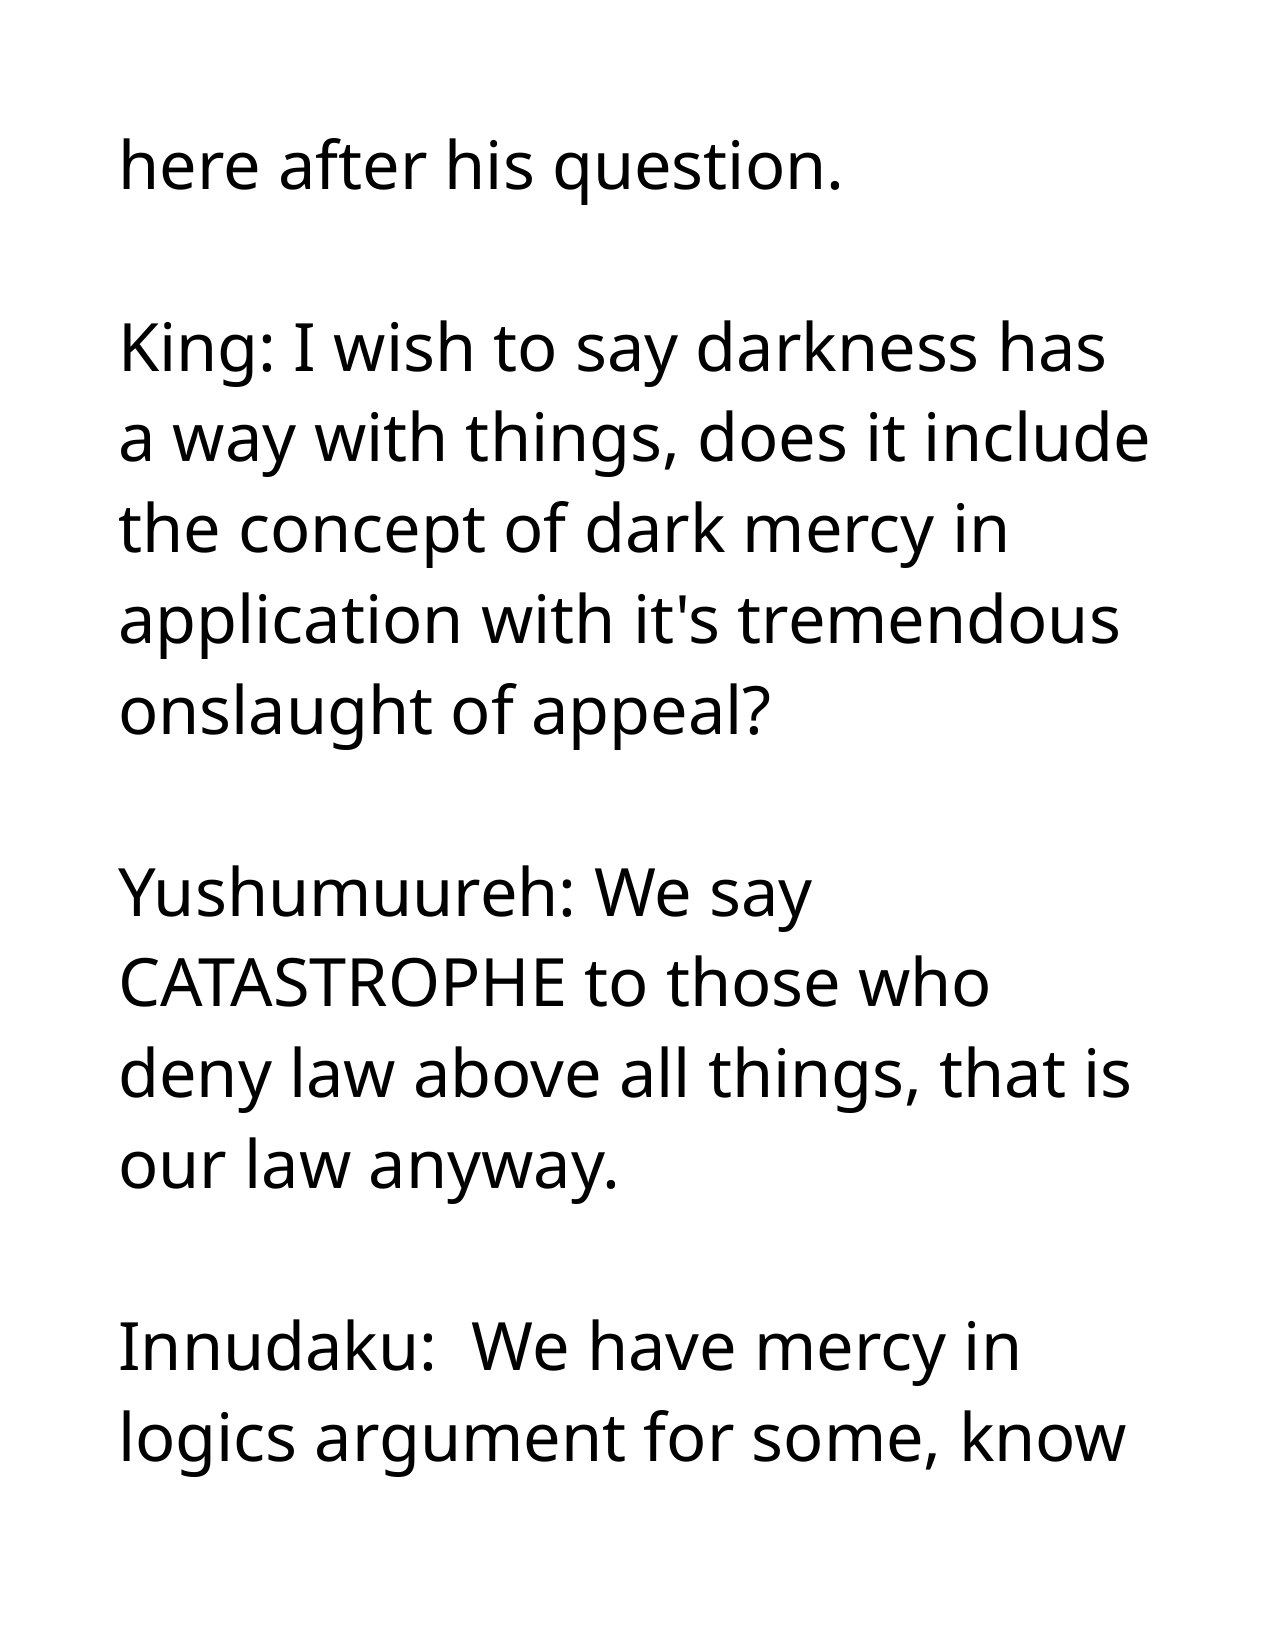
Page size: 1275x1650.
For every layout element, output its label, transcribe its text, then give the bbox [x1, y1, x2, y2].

text here after his question. [118, 118, 1157, 209]
text Innudaku: We have mercy in logics argument for some, know [118, 1299, 1157, 1481]
text King: I wish to say darkness has a way with things, does it include the concept of dark mercy in application with it's tremendous onslaught of appeal? [118, 300, 1157, 754]
text Yushumuureh: We say CATASTROPHE to those who deny law above all things, that is our law anyway. [118, 845, 1157, 1208]
